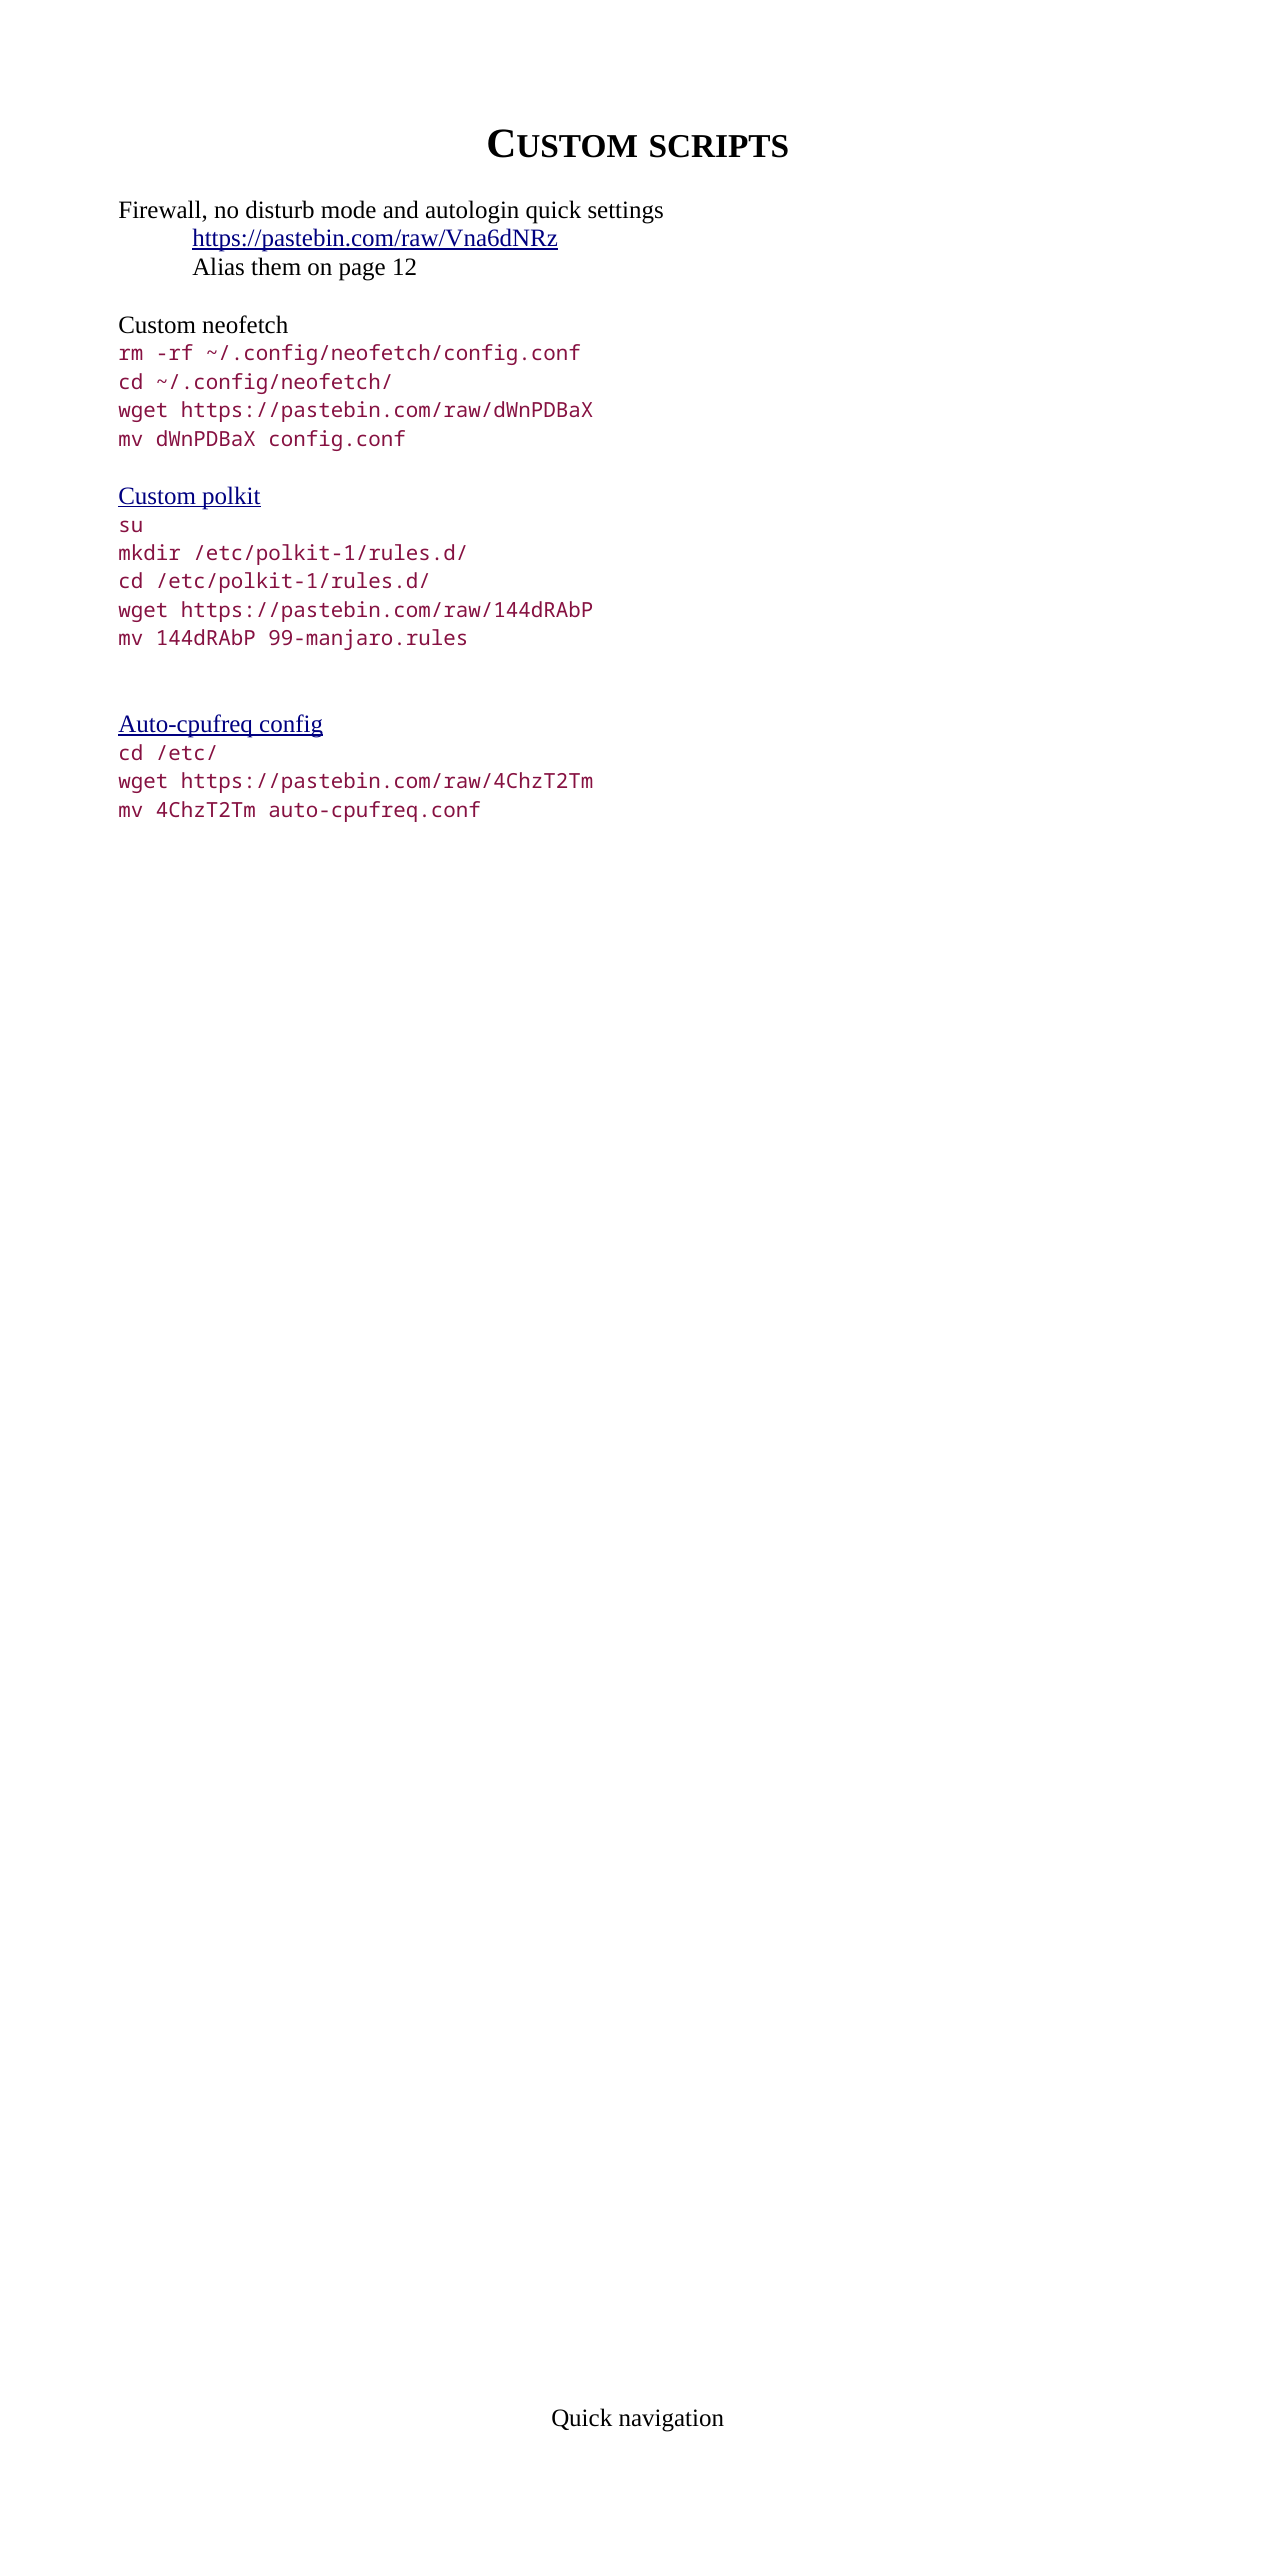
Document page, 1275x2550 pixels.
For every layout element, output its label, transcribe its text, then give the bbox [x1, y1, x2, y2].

text wget https://pastebin.com/raw/dWnPDBaX [118, 395, 1157, 424]
text Auto-cpufreq config [118, 709, 1157, 738]
text mv 4ChzT2Tm auto-cpufreq.conf [118, 795, 1157, 823]
text https://pastebin.com/raw/Vna6dNRz [118, 223, 1157, 252]
text mv 144dRAbP 99-manjaro.rules [118, 623, 1157, 652]
text wget https://pastebin.com/raw/144dRAbP [118, 595, 1157, 623]
text Firewall, no disturb mode and autologin quick settings [118, 195, 1157, 223]
text Custom neofetch [118, 310, 1157, 338]
text mv dWnPDBaX config.conf [118, 424, 1157, 452]
text cd /etc/polkit-1/rules.d/ [118, 567, 1157, 595]
text mkdir /etc/polkit-1/rules.d/ [118, 538, 1157, 567]
text su [118, 510, 1157, 538]
text rm -rf ~/.config/neofetch/config.conf [118, 338, 1157, 367]
text Custom scripts [118, 118, 1157, 166]
text Custom polkit [118, 481, 1157, 510]
text wget https://pastebin.com/raw/4ChzT2Tm [118, 767, 1157, 795]
text cd /etc/ [118, 738, 1157, 767]
text cd ~/.config/neofetch/ [118, 367, 1157, 395]
text Alias them on page 12 [118, 252, 1157, 281]
